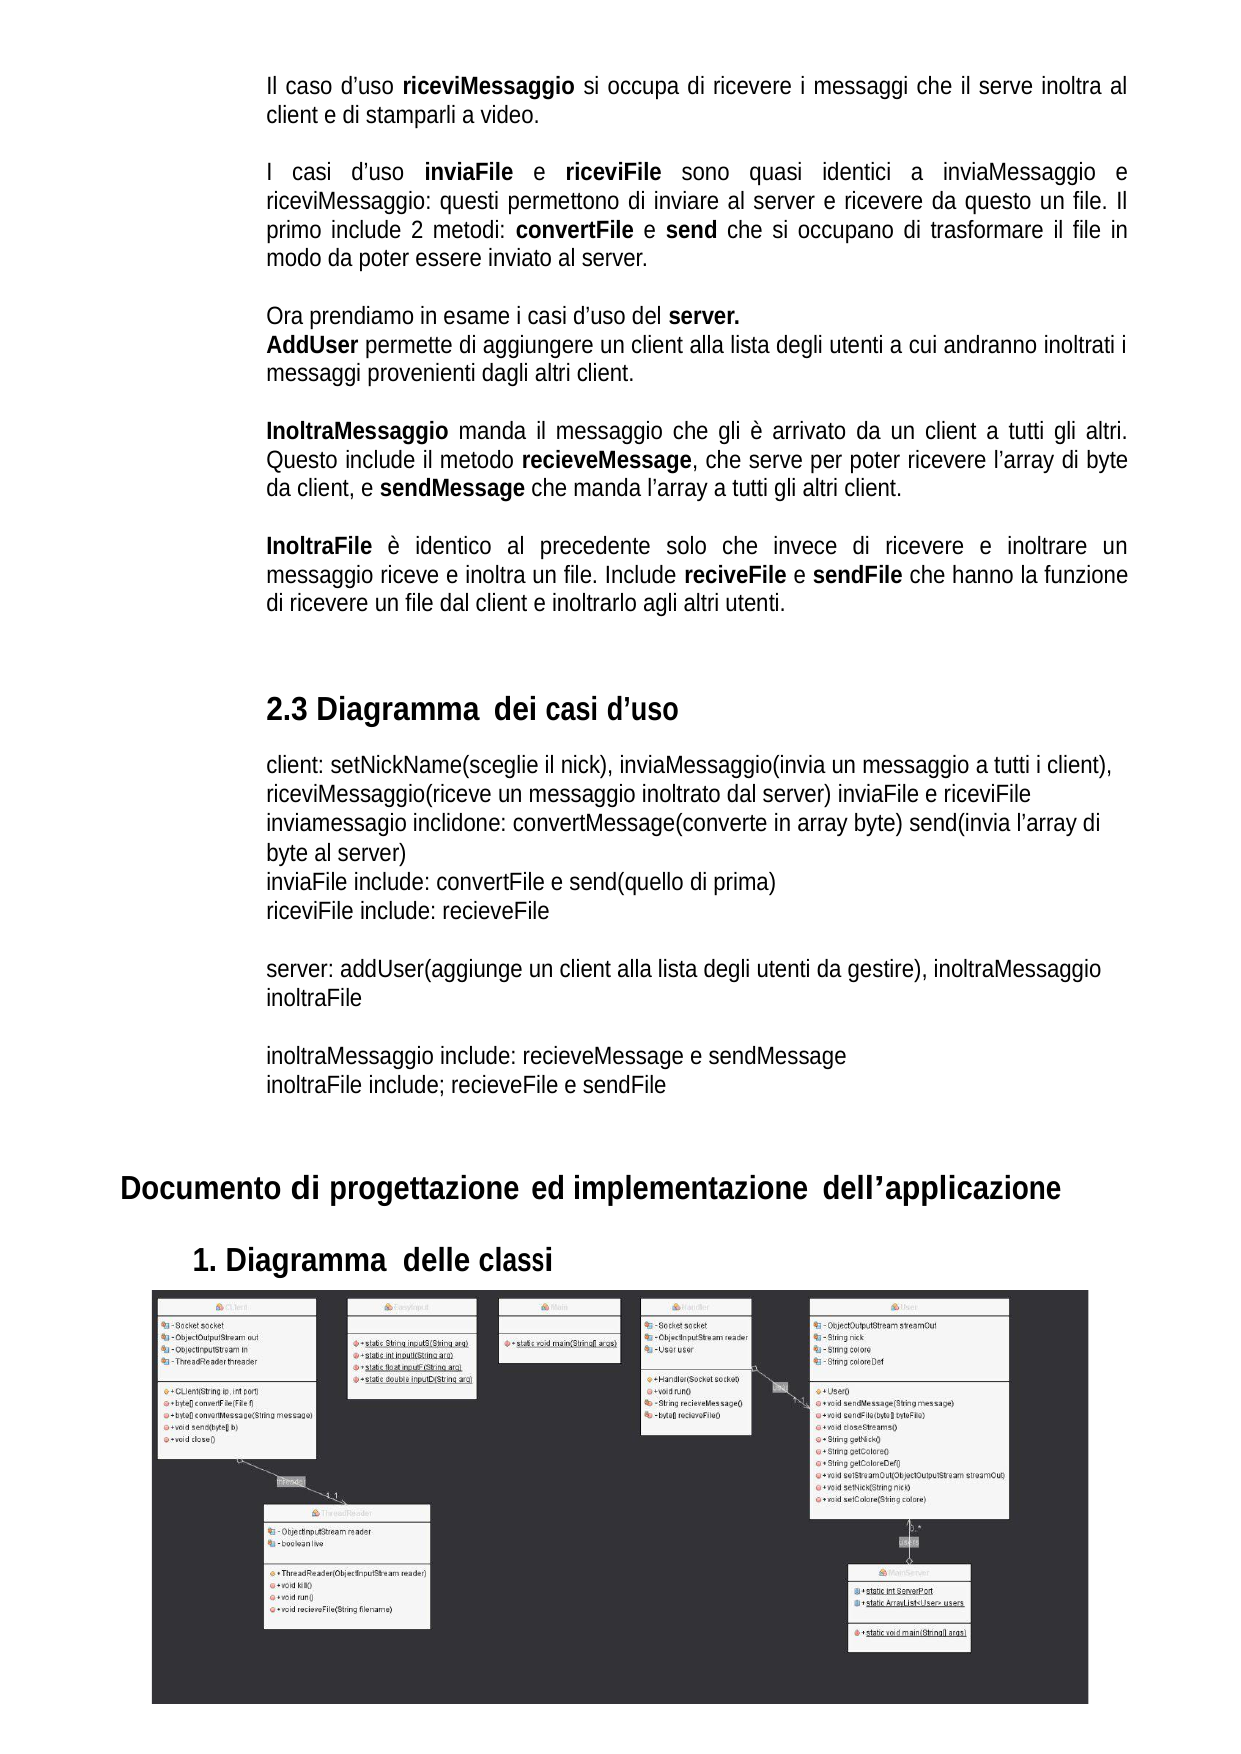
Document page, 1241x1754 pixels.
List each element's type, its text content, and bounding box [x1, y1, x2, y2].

text riceviFile include: recieveFile [266, 896, 1121, 925]
text inviaFile include: convertFile e send(quello di prima) [266, 867, 1121, 896]
text client: setNickName(sceglie il nick), inviaMessaggio(invia un messaggio a tutti i client), riceviMessaggio(riceve un messaggio inoltrato dal server) inviaFile e riceviFile [266, 750, 1121, 808]
text Ora prendiamo in esame i casi d’uso del server. [266, 301, 1129, 329]
text 1. Diagramma delle classi [192, 1240, 563, 1278]
text AddUser permette di aggiungere un client alla lista degli utenti a cui andranno inoltrati i messaggi provenienti dagli altri client. [266, 329, 1129, 387]
text inviamessagio inclidone: convertMessage(converte in array byte) send(invia l’array di byte al server) [266, 808, 1121, 866]
text Il caso d’uso riceviMessaggio si occupa di ricevere i messaggi che il serve inoltra al client e di stamparli a video. [266, 71, 1129, 128]
picture [151, 1290, 1089, 1704]
text InoltraFile è identico al precedente solo che invece di ricevere e inoltrare un messaggio riceve e inoltra un file. Include reciveFile e sendFile che hanno la funzione di ricevere un file dal client e inoltrarlo agli altri utenti. [266, 531, 1129, 617]
text 2.3 Diagramma dei casi d’uso [266, 689, 1136, 727]
text I casi d’uso inviaFile e riceviFile sono quasi identici a inviaMessaggio e riceviMessaggio: questi permettono di inviare al server e ricevere da questo un file. Il primo include 2 metodi: convertFile e send che si occupano di trasformare il file in modo da poter essere inviato al server. [266, 157, 1129, 272]
text Documento di progettazione ed implementazione dell’applicazione [114, 1168, 1067, 1206]
text inoltraFile include; recieveFile e sendFile [266, 1070, 1121, 1099]
text server: addUser(aggiunge un client alla lista degli utenti da gestire), inoltraMessaggio inoltraFile [266, 954, 1121, 1012]
text InoltraMessaggio manda il messaggio che gli è arrivato da un client a tutti gli altri. Questo include il metodo recieveMessage, che serve per poter ricevere l’array di byte da client, e sendMessage che manda l’array a tutti gli altri client. [266, 416, 1129, 502]
text inoltraMessaggio include: recieveMessage e sendMessage [266, 1041, 1121, 1070]
